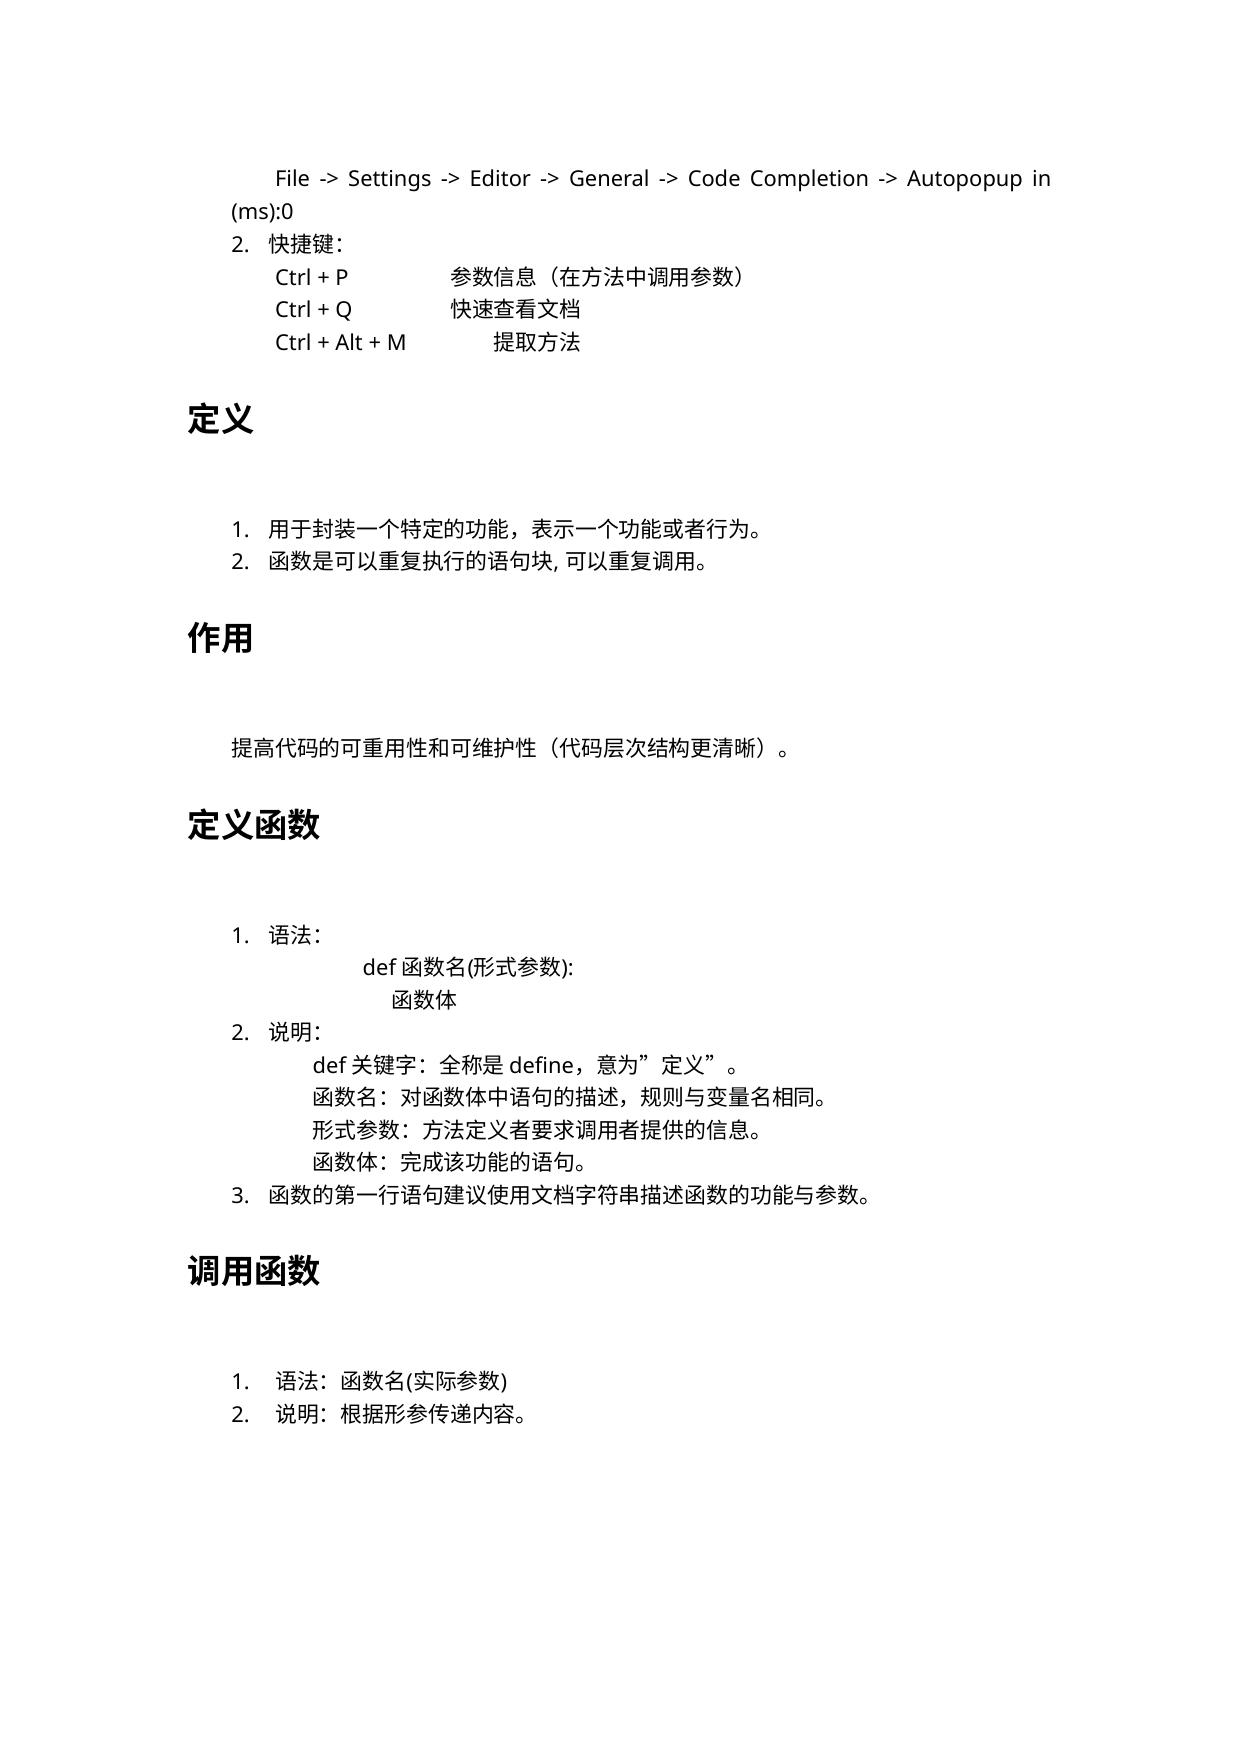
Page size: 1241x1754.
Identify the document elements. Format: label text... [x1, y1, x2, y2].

subtitle 调用函数 [187, 1237, 1053, 1302]
list 函数是可以重复执行的语句块, 可以重复调用。 [231, 544, 1053, 576]
text File -> Settings -> Editor -> General -> Code Completion -> Autopopup in (ms):0 [231, 162, 1053, 227]
list 说明： [231, 1015, 1053, 1047]
list 快捷键： [231, 227, 1053, 259]
list 语法： [231, 917, 1053, 950]
list 函数的第一行语句建议使用文档字符串描述函数的功能与参数。 [231, 1177, 1053, 1210]
text 函数体 [362, 982, 1053, 1015]
subtitle 作用 [187, 603, 1053, 668]
list 形式参数：方法定义者要求调用者提供的信息。 [312, 1112, 1053, 1145]
text Ctrl + Q 快速查看文档 [231, 292, 1053, 324]
list 用于封装一个特定的功能，表示一个功能或者行为。 [231, 511, 1053, 544]
list 函数名：对函数体中语句的描述，规则与变量名相同。 [312, 1080, 1053, 1112]
text Ctrl + Alt + M 提取方法 [231, 324, 1053, 357]
list 语法：函数名(实际参数) [231, 1364, 1053, 1397]
text def 函数名(形式参数): [362, 950, 1053, 982]
list 函数体：完成该功能的语句。 [312, 1145, 1053, 1177]
list 说明：根据形参传递内容。 [231, 1397, 1053, 1429]
subtitle 定义 [187, 384, 1053, 449]
subtitle 定义函数 [187, 790, 1053, 855]
text Ctrl + P 参数信息（在方法中调用参数） [231, 259, 1053, 292]
text 提高代码的可重用性和可维护性（代码层次结构更清晰）。 [187, 731, 1053, 763]
list def 关键字：全称是define，意为”定义”。 [312, 1047, 1053, 1080]
